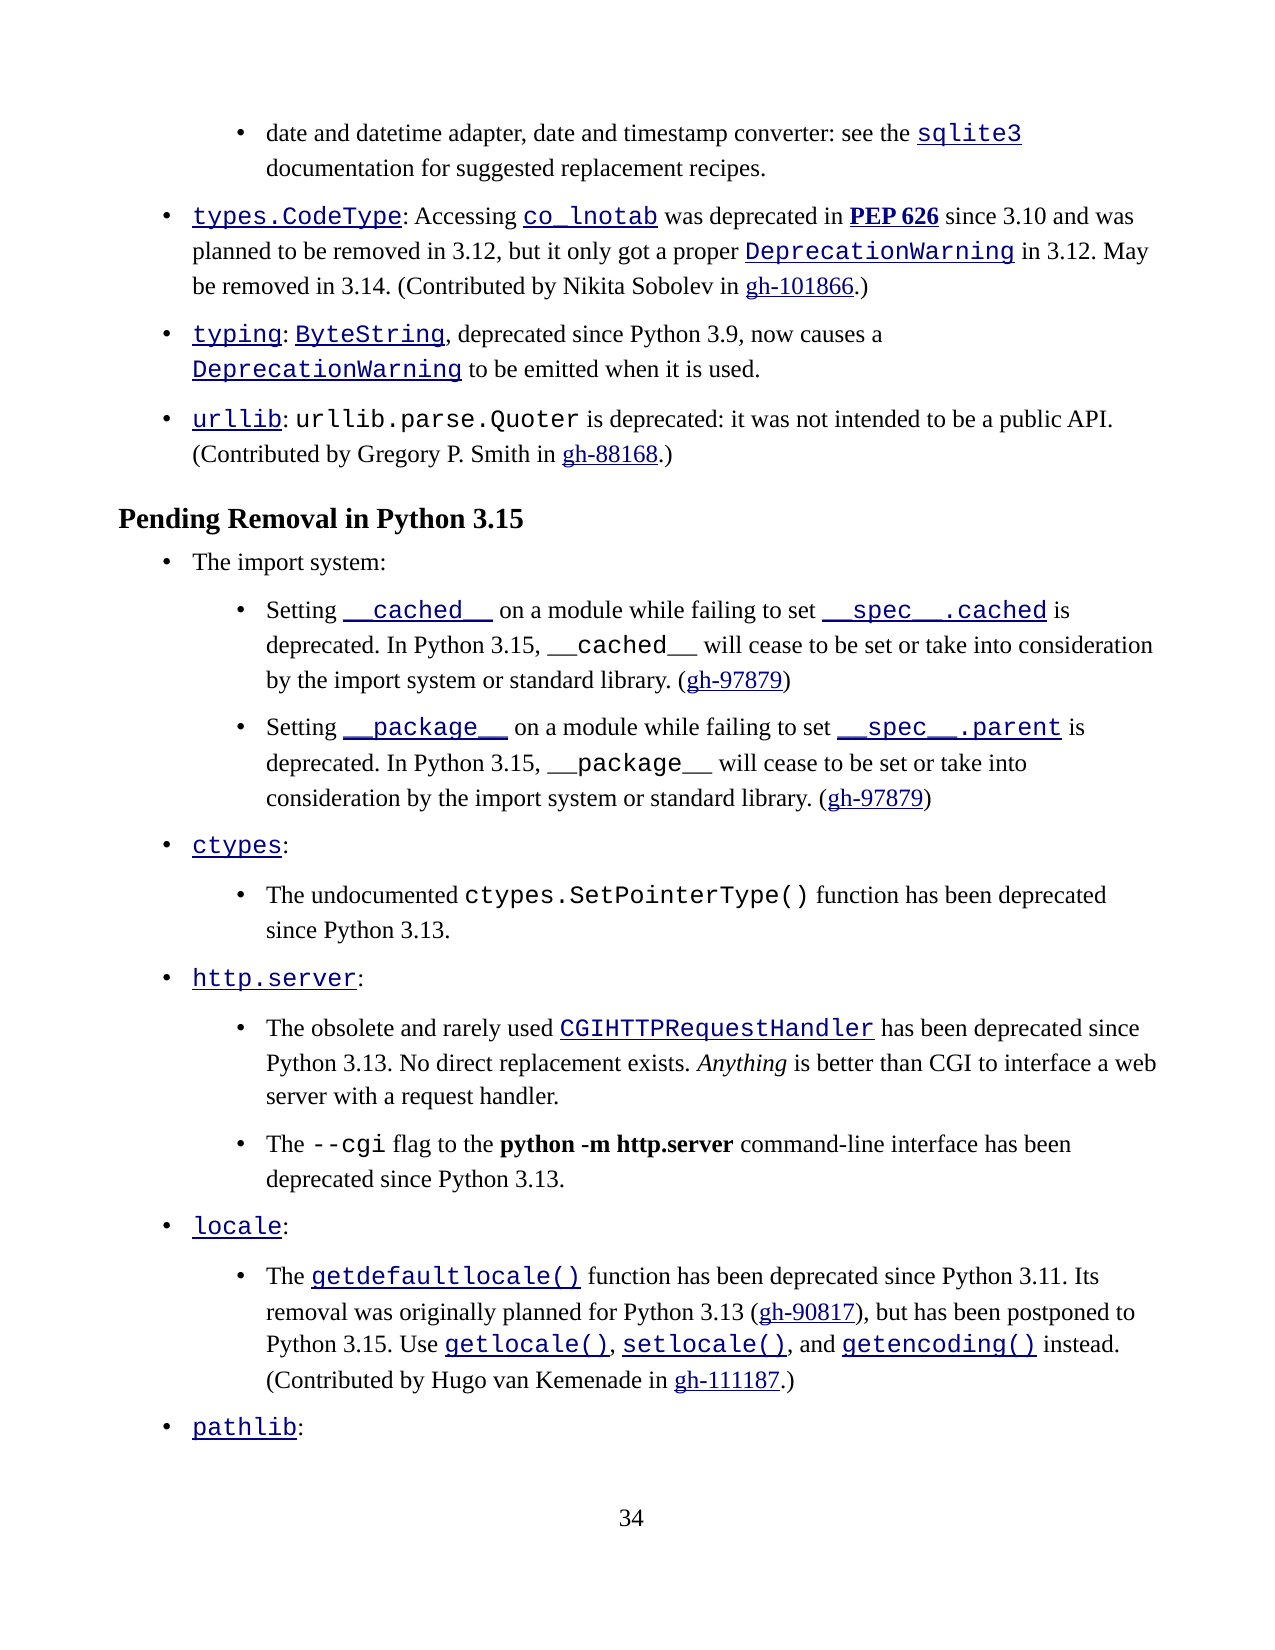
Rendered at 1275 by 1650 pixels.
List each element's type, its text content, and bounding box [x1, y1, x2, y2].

list The obsolete and rarely used CGIHTTPRequestHandler has been deprecated since Python 3.13. No direct replacement exists. Anything is better than CGI to interface a web server with a request handler. [236, 1013, 1157, 1110]
list locale: [162, 1211, 1157, 1242]
list Setting __package__ on a module while failing to set __spec__.parent is deprecated. In Python 3.15, __package__ will cease to be set or take into consideration by the import system or standard library. (gh-97879) [236, 712, 1157, 811]
list urllib: urllib.parse.Quoter is deprecated: it was not intended to be a public API. (Contributed by Gregory P. Smith in gh-88168.) [162, 404, 1157, 468]
list date and datetime adapter, date and timestamp converter: see the sqlite3 documentation for suggested replacement recipes. [236, 118, 1157, 182]
list The --cgi flag to the python -m http.server command-line interface has been deprecated since Python 3.13. [236, 1129, 1157, 1193]
subtitle Pending Removal in Python 3.15 [118, 501, 1157, 534]
list pathlib: [162, 1412, 1157, 1443]
list types.CodeType: Accessing co_lnotab was deprecated in PEP 626 since 3.10 and was planned to be removed in 3.12, but it only got a proper DeprecationWarning in 3.12. May be removed in 3.14. (Contributed by Nikita Sobolev in gh-101866.) [162, 201, 1157, 300]
list The getdefaultlocale() function has been deprecated since Python 3.11. Its removal was originally planned for Python 3.13 (gh-90817), but has been postponed to Python 3.15. Use getlocale(), setlocale(), and getencoding() instead. (Contributed by Hugo van Kemenade in gh-111187.) [236, 1261, 1157, 1393]
list ctypes: [162, 830, 1157, 861]
list The undocumented ctypes.SetPointerType() function has been deprecated since Python 3.13. [236, 880, 1157, 944]
list The import system: [162, 547, 1157, 576]
list Setting __cached__ on a module while failing to set __spec__.cached is deprecated. In Python 3.15, __cached__ will cease to be set or take into consideration by the import system or standard library. (gh-97879) [236, 595, 1157, 694]
list http.server: [162, 963, 1157, 994]
list typing: ByteString, deprecated since Python 3.9, now causes a DeprecationWarning to be emitted when it is used. [162, 319, 1157, 384]
